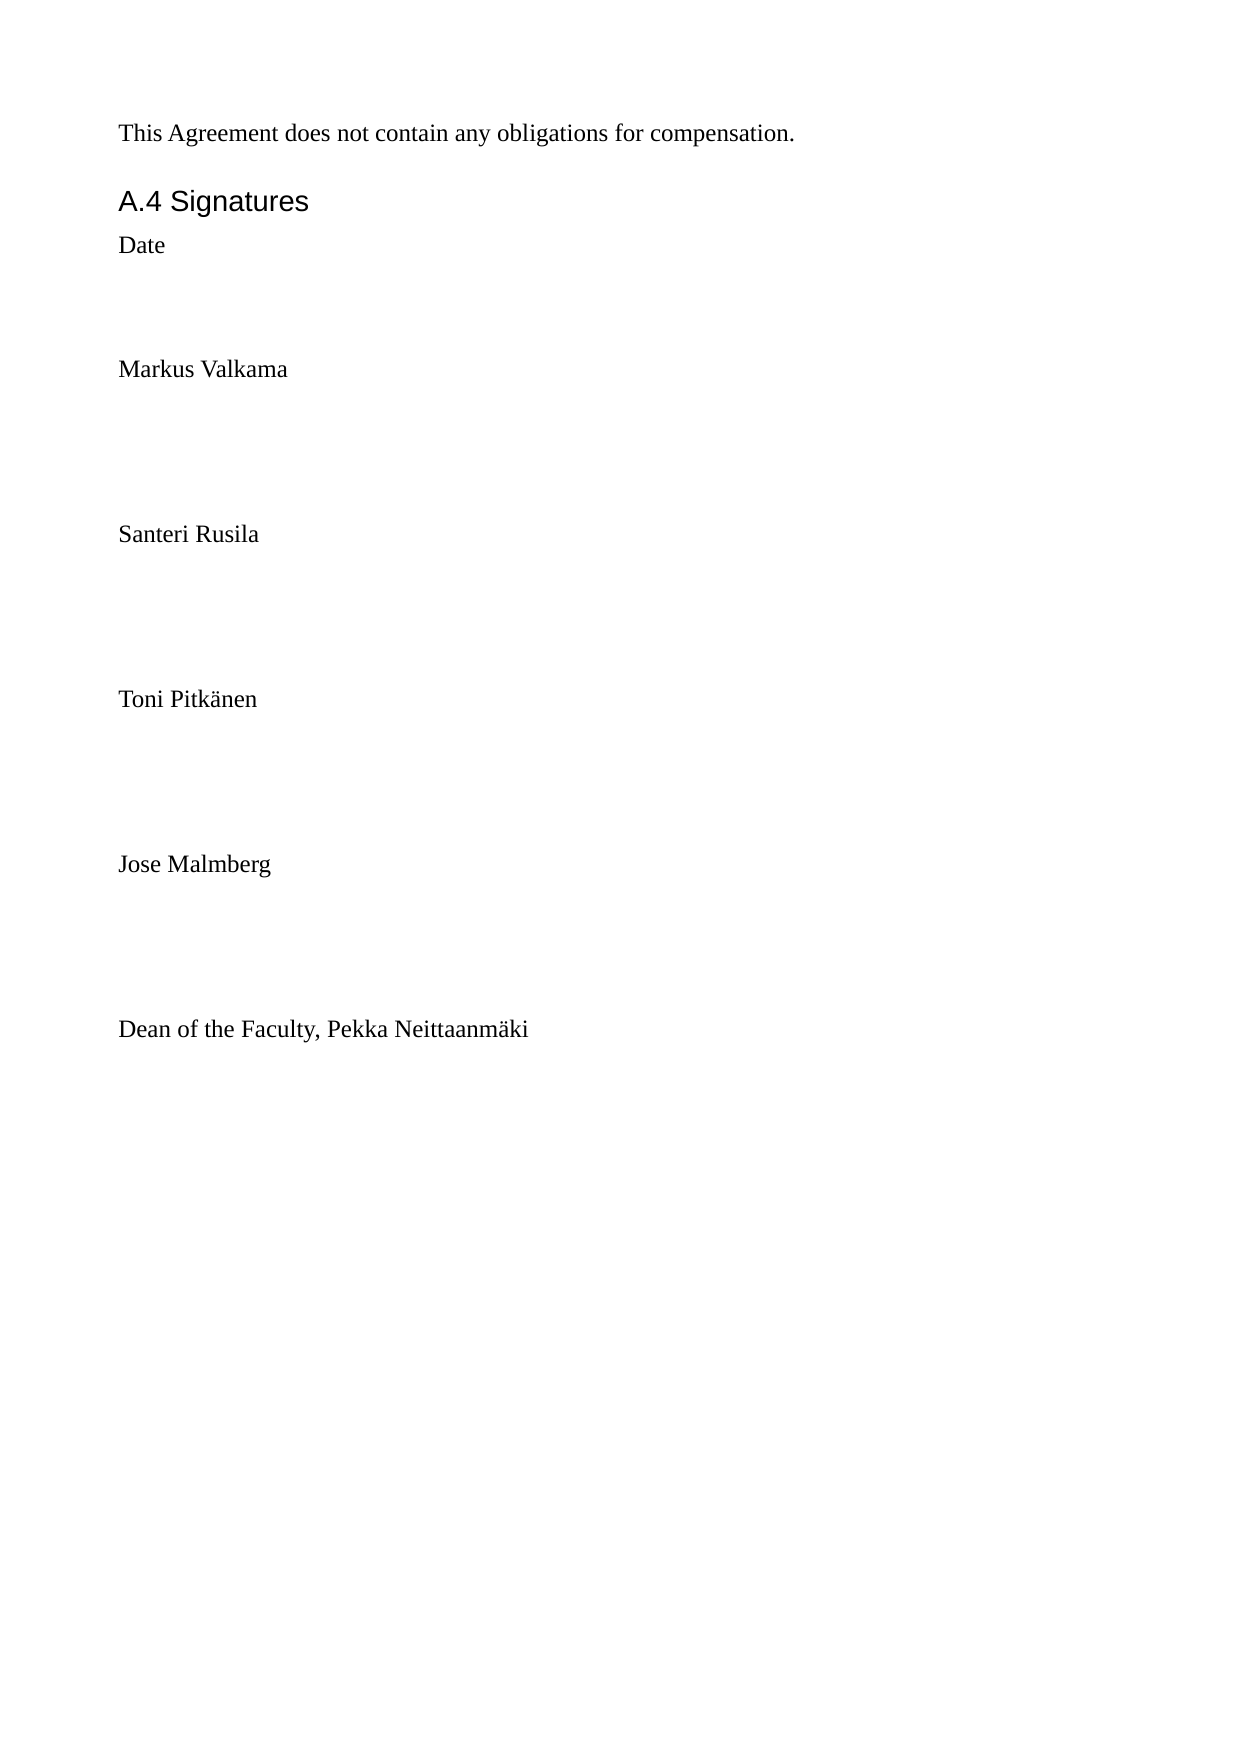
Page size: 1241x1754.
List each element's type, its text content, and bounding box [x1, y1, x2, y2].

text Dean of the Faculty, Pekka Neittaanmäki [118, 1014, 1122, 1043]
subtitle A.4 Signatures [118, 184, 1122, 218]
text Jose Malmberg [118, 849, 1122, 878]
text Santeri Rusila [118, 519, 1122, 548]
text Toni Pitkänen [118, 684, 1122, 713]
text Date [118, 230, 1122, 259]
text Markus Valkama [118, 354, 1122, 383]
text This Agreement does not contain any obligations for compensation. [118, 118, 1122, 147]
